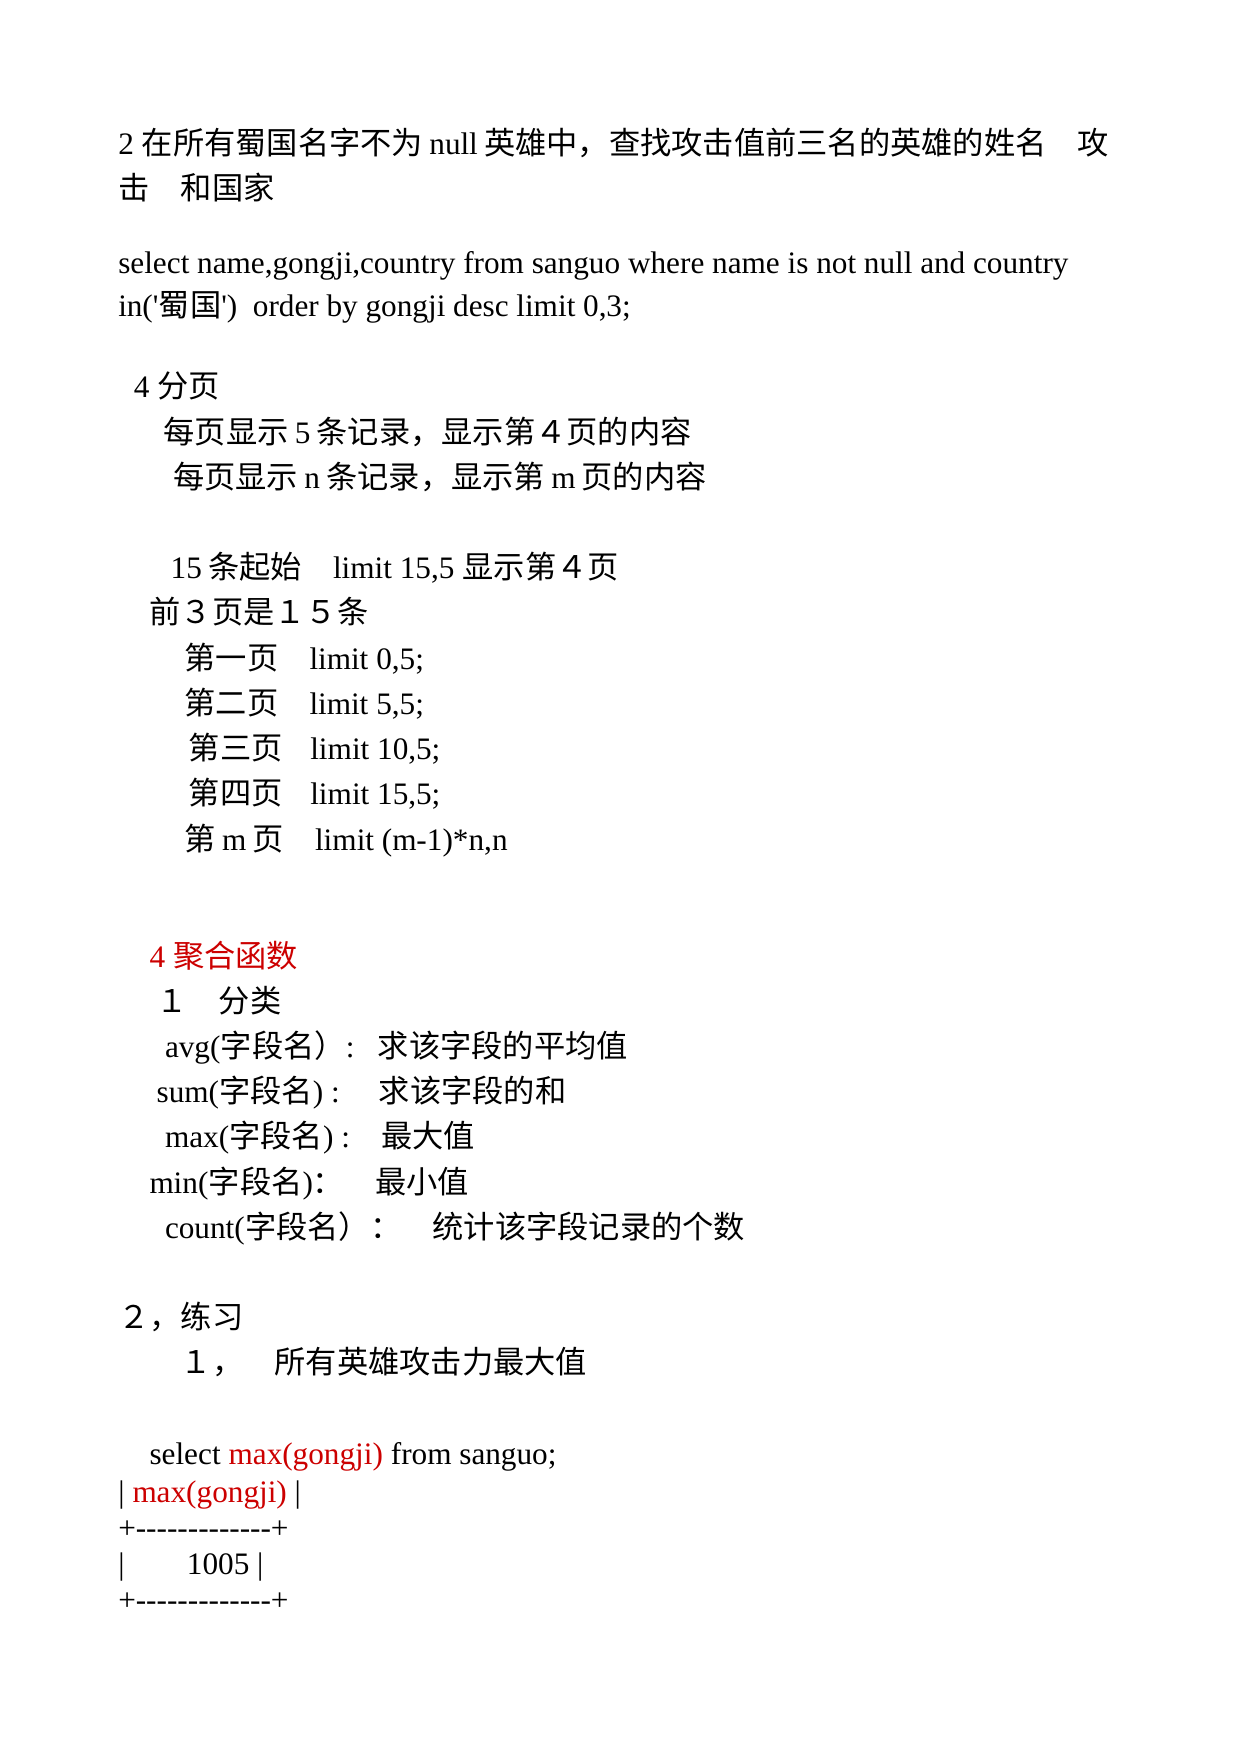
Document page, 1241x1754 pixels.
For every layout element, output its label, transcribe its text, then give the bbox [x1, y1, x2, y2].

text 每页显示5条记录，显示第４页的内容 [118, 407, 1122, 452]
text select name,gongji,country from sanguo where name is not null and country in('蜀国') order by gongji desc limit 0,3; [118, 244, 1122, 326]
text 第三页 limit 10,5; [118, 723, 1122, 768]
text １ 分类 [118, 976, 1122, 1021]
text 4 聚合函数 [118, 931, 1122, 976]
text 2 在所有蜀国名字不为null英雄中，查找攻击值前三名的英雄的姓名 攻击 和国家 [118, 118, 1122, 208]
text min(字段名)： 最小值 [118, 1157, 1122, 1202]
text １， 所有英雄攻击力最大值 [118, 1338, 1122, 1383]
text | max(gongji) | [118, 1473, 1122, 1509]
text max(字段名) : 最大值 [118, 1112, 1122, 1157]
text 15条起始 limit 15,5 显示第４页 [118, 542, 1122, 588]
text 第二页 limit 5,5; [118, 678, 1122, 723]
text 每页显示n条记录，显示第m页的内容 [118, 452, 1122, 497]
text +-------------+ [118, 1581, 1122, 1617]
text avg(字段名）: 求该字段的平均值 [118, 1021, 1122, 1066]
text 第一页 limit 0,5; [118, 633, 1122, 678]
text select max(gongji) from sanguo; [118, 1428, 1122, 1473]
text ２，练习 [118, 1292, 1122, 1338]
text 第m页 limit (m-1)*n,n [118, 814, 1122, 859]
text | 1005 | [118, 1545, 1122, 1581]
text 4 分页 [118, 362, 1122, 407]
text 前３页是１５条 [118, 588, 1122, 633]
text sum(字段名) : 求该字段的和 [118, 1066, 1122, 1112]
text 第四页 limit 15,5; [118, 768, 1122, 814]
text count(字段名）： 统计该字段记录的个数 [118, 1202, 1122, 1247]
text +-------------+ [118, 1509, 1122, 1545]
